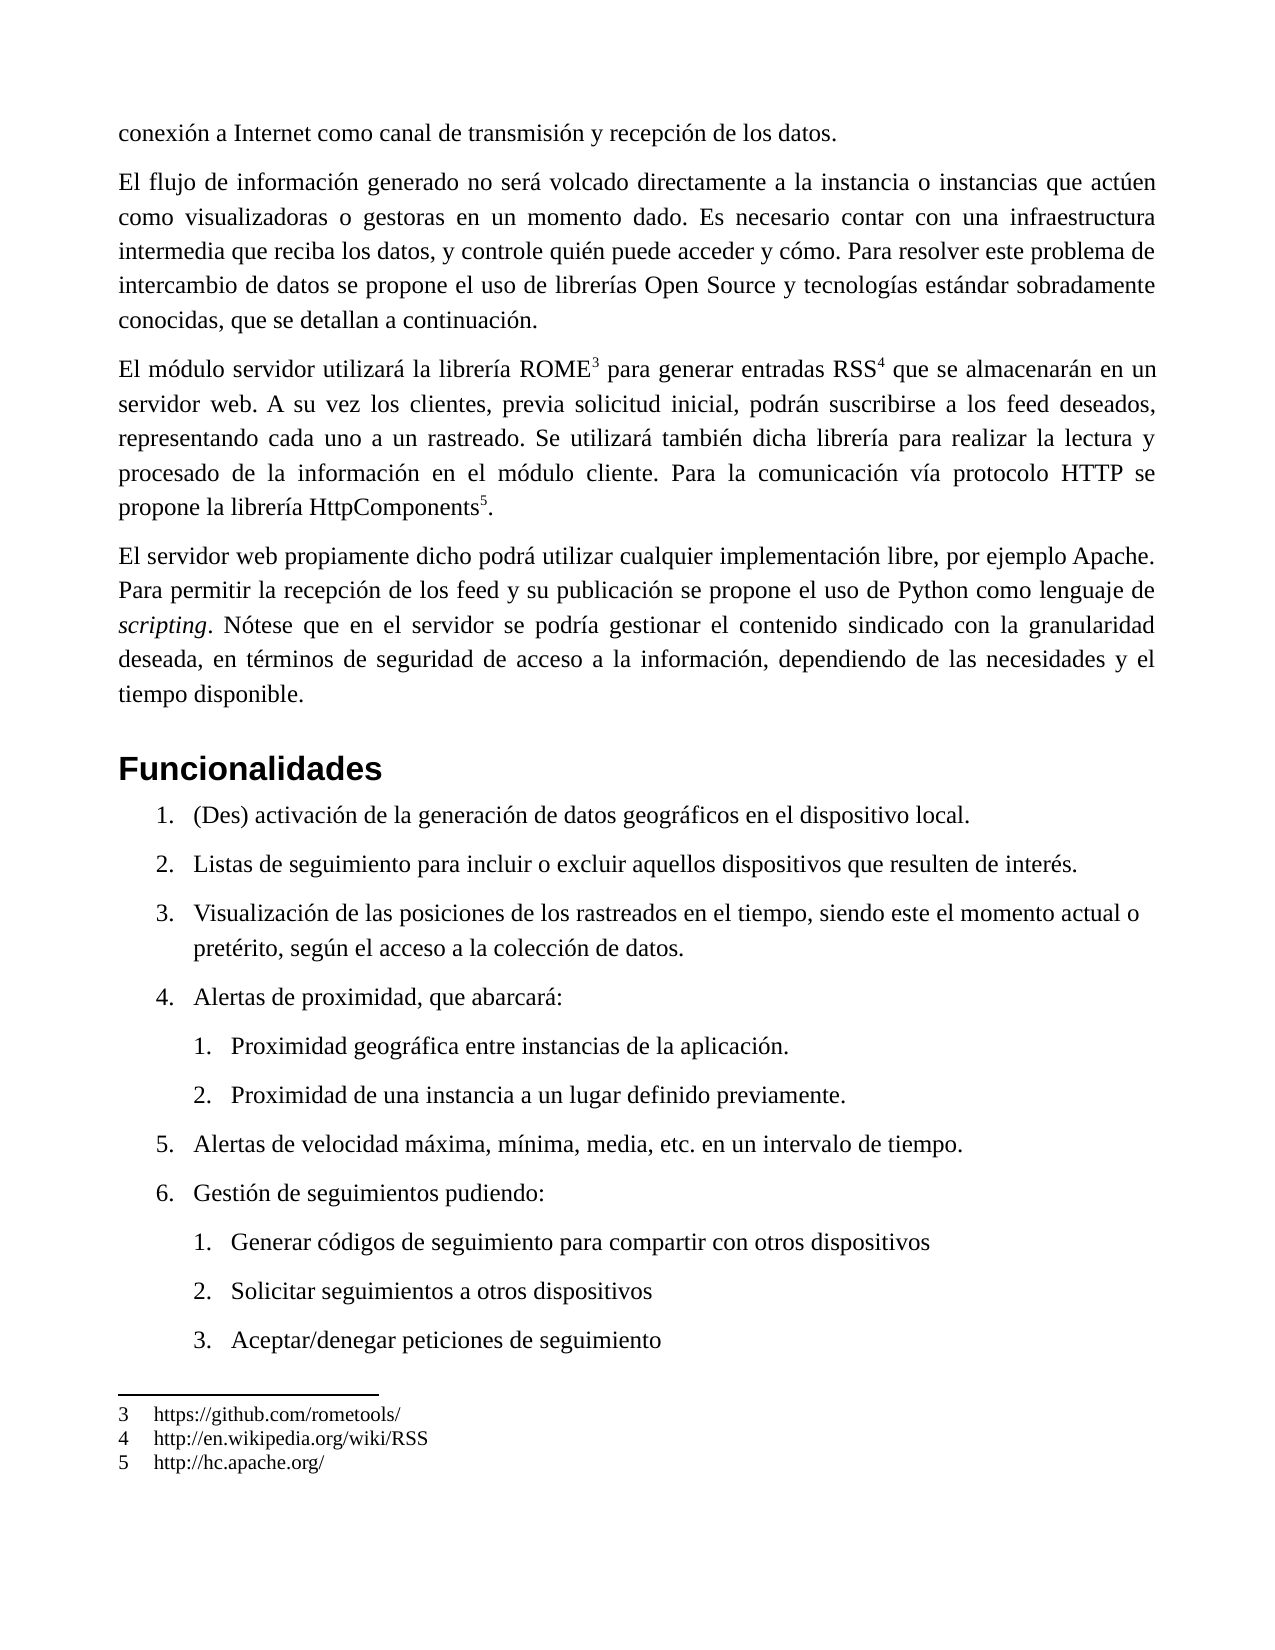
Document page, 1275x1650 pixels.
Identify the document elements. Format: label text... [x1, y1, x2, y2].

list Alertas de proximidad, que abarcará: [156, 982, 1157, 1011]
text El módulo servidor utilizará la librería ROME para generar entradas RSS que se almacenarán en un servidor web. A su vez los clientes, previa solicitud inicial, podrán suscribirse a los feed deseados, representando cada uno a un rastreado. Se utilizará también dicha librería para realizar la lectura y procesado de la información en el módulo cliente. Para la comunicación vía protocolo HTTP se propone la librería HttpComponents. [118, 354, 1157, 521]
list Proximidad de una instancia a un lugar definido previamente. [193, 1080, 1157, 1109]
list Gestión de seguimientos pudiendo: [156, 1178, 1157, 1207]
text http://en.wikipedia.org/wiki/RSS [118, 1426, 1157, 1449]
text El servidor web propiamente dicho podrá utilizar cualquier implementación libre, por ejemplo Apache. Para permitir la recepción de los feed y su publicación se propone el uso de Python como lenguaje de scripting. Nótese que en el servidor se podría gestionar el contenido sindicado con la granularidad deseada, en términos de seguridad de acceso a la información, dependiendo de las necesidades y el tiempo disponible. [118, 541, 1157, 708]
list Listas de seguimiento para incluir o excluir aquellos dispositivos que resulten de interés. [156, 849, 1157, 878]
text El flujo de información generado no será volcado directamente a la instancia o instancias que actúen como visualizadoras o gestoras en un momento dado. Es necesario contar con una infraestructura intermedia que reciba los datos, y controle quién puede acceder y cómo. Para resolver este problema de intercambio de datos se propone el uso de librerías Open Source y tecnologías estándar sobradamente conocidas, que se detallan a continuación. [118, 167, 1157, 334]
text conexión a Internet como canal de transmisión y recepción de los datos. [118, 118, 1157, 147]
list Generar códigos de seguimiento para compartir con otros dispositivos [193, 1227, 1157, 1256]
list Proximidad geográfica entre instancias de la aplicación. [193, 1031, 1157, 1059]
list Aceptar/denegar peticiones de seguimiento [193, 1325, 1157, 1354]
text https://github.com/rometools/ [118, 1401, 1157, 1426]
list (Des) activación de la generación de datos geográficos en el dispositivo local. [156, 800, 1157, 829]
list Solicitar seguimientos a otros dispositivos [193, 1276, 1157, 1305]
subtitle Funcionalidades [118, 749, 1157, 788]
list Visualización de las posiciones de los rastreados en el tiempo, siendo este el momento actual o pretérito, según el acceso a la colección de datos. [156, 898, 1157, 961]
list Alertas de velocidad máxima, mínima, media, etc. en un intervalo de tiempo. [156, 1129, 1157, 1158]
text http://hc.apache.org/ [118, 1449, 1157, 1474]
